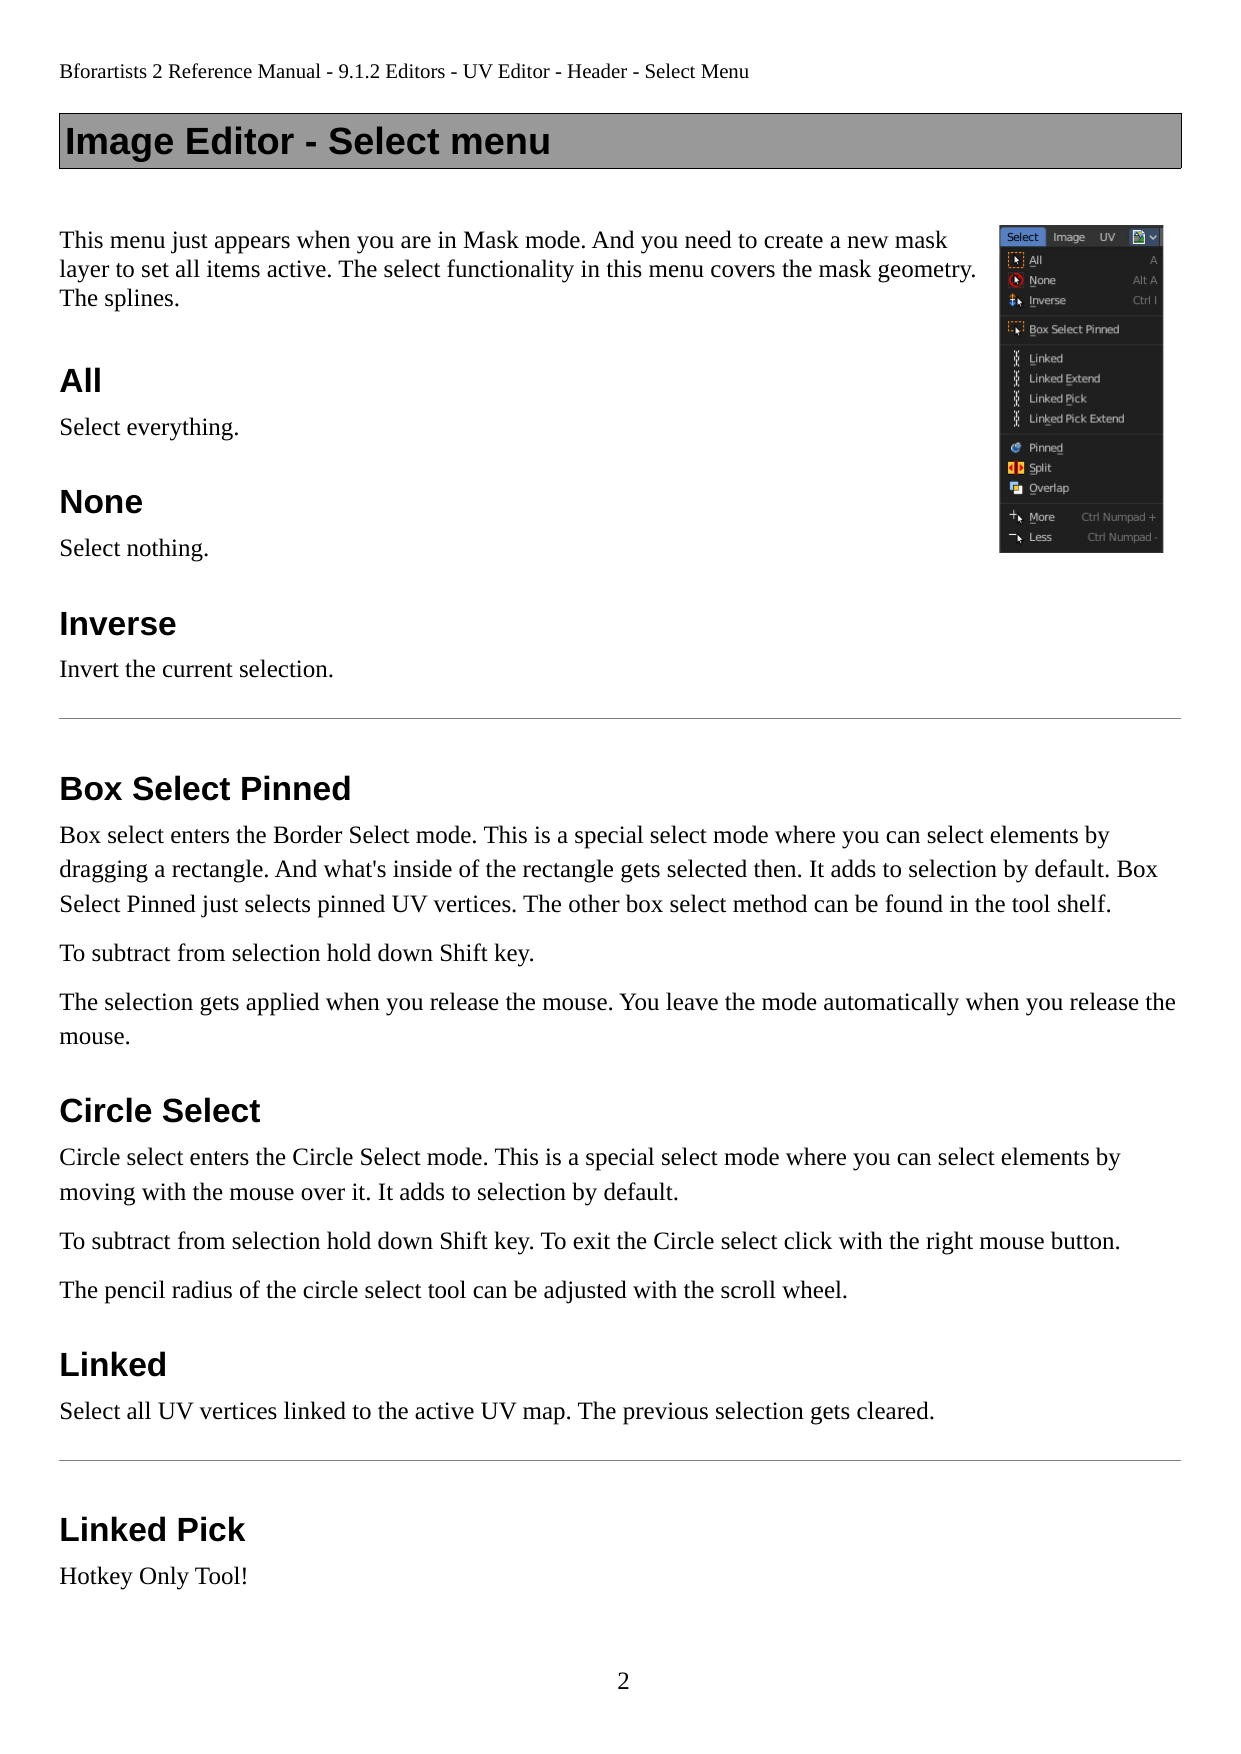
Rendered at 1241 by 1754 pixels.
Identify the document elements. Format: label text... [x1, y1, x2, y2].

subtitle None [59, 482, 999, 521]
text Hotkey Only Tool! [59, 1561, 1181, 1590]
text The pencil radius of the circle select tool can be adjusted with the scroll wheel. [59, 1275, 1181, 1304]
text Invert the current selection. [59, 654, 1181, 683]
text To subtract from selection hold down Shift key. [59, 938, 1181, 966]
text Select everything. [59, 412, 999, 441]
subtitle Linked Pick [59, 1510, 1181, 1549]
text Box select enters the Border Select mode. This is a special select mode where you can select elements by dragging a rectangle. And what's inside of the rectangle gets selected then. It adds to selection by default. Box Select Pinned just selects pinned UV vertices. The other box select method can be found in the tool shelf. [59, 820, 1181, 917]
subtitle [1164, 361, 1181, 400]
picture [999, 225, 1164, 553]
subtitle Box Select Pinned [59, 768, 1181, 807]
text Select nothing. [59, 533, 1181, 562]
table_header Image Editor - Select menu [60, 114, 1181, 168]
subtitle Circle Select [59, 1091, 1181, 1130]
subtitle Inverse [59, 603, 1181, 642]
subtitle Linked [59, 1345, 1181, 1383]
text This menu just appears when you are in Mask mode. And you need to create a new mask layer to set all items active. The select functionality in this menu covers the mask geometry. The splines. [59, 225, 999, 312]
text [1164, 412, 1181, 441]
subtitle All [59, 361, 999, 400]
subtitle [1164, 482, 1181, 521]
text Select all UV vertices linked to the active UV map. The previous selection gets cleared. [59, 1396, 1181, 1425]
text The selection gets applied when you release the mouse. You leave the mode automatically when you release the mouse. [59, 987, 1181, 1050]
text To subtract from selection hold down Shift key. To exit the Circle select click with the right mouse button. [59, 1226, 1181, 1254]
text Circle select enters the Circle Select mode. This is a special select mode where you can select elements by moving with the mouse over it. It adds to selection by default. [59, 1142, 1181, 1206]
